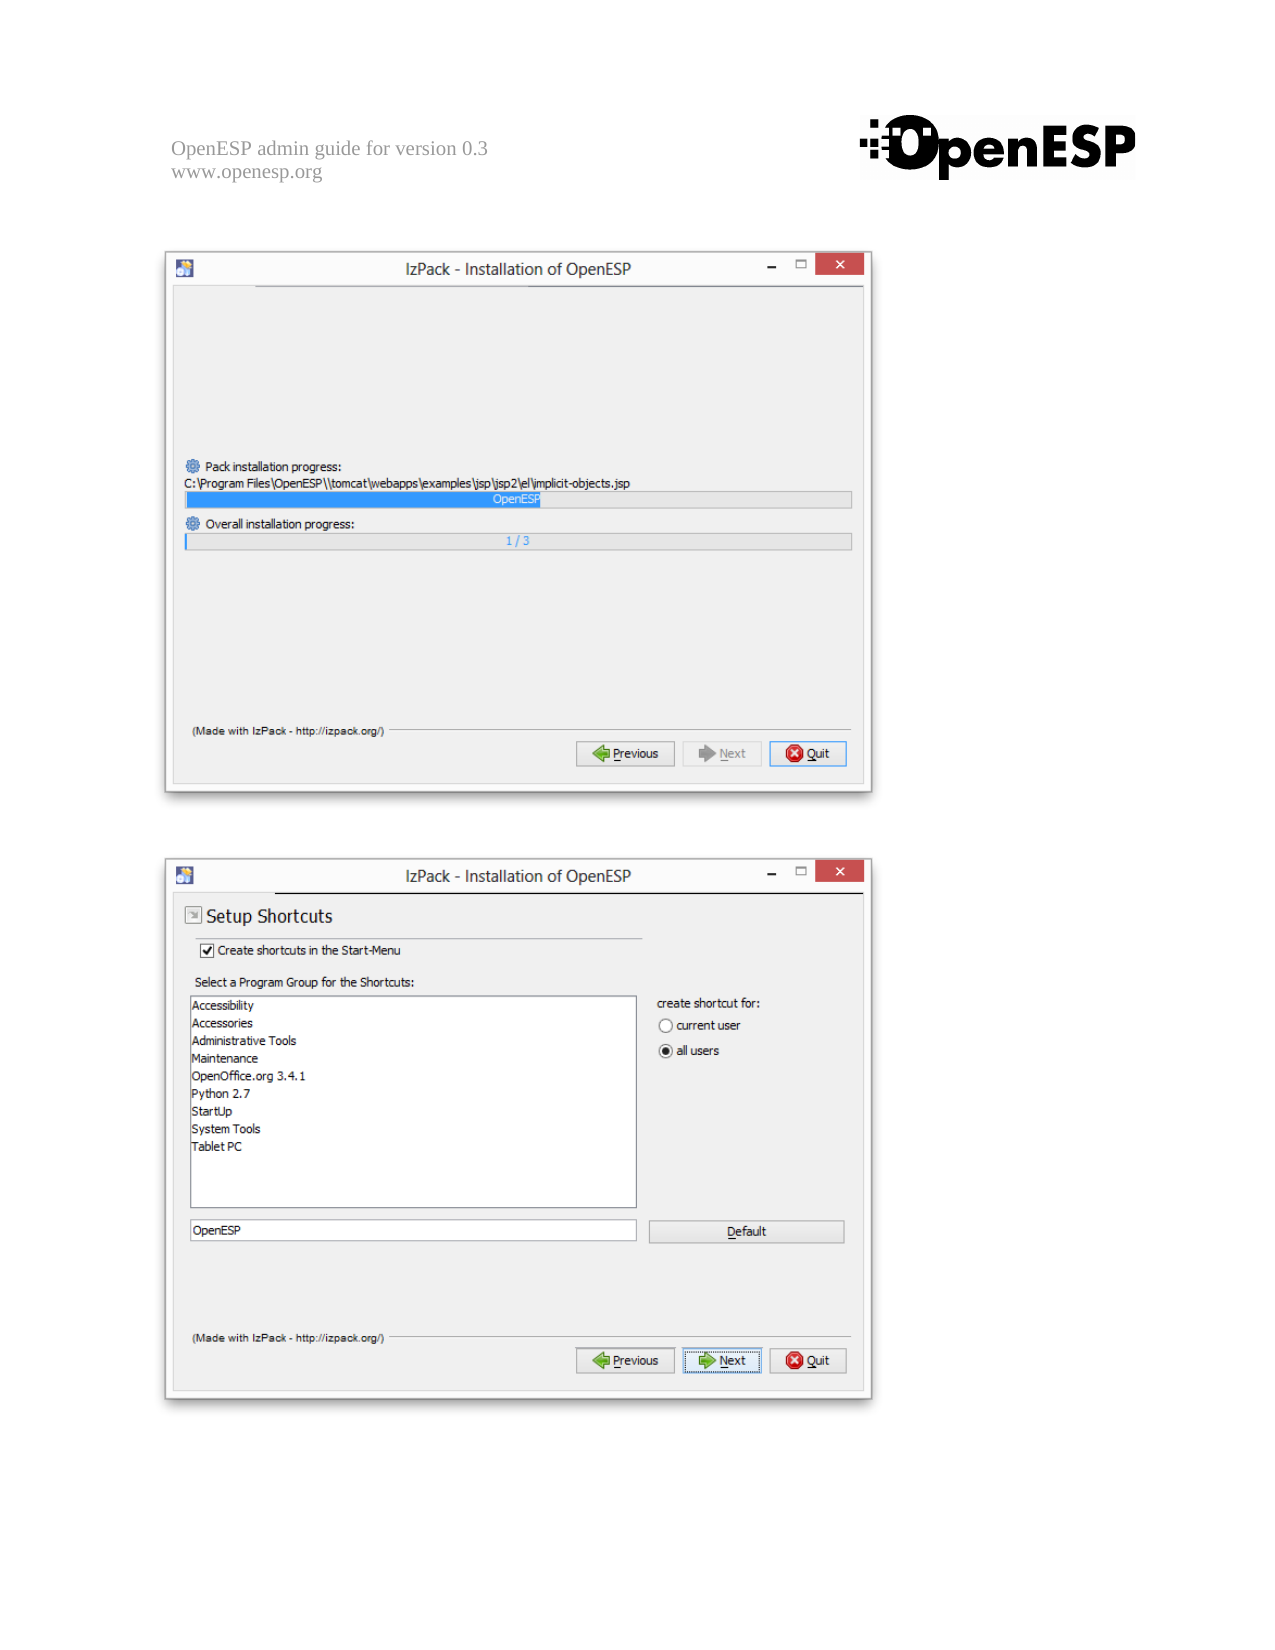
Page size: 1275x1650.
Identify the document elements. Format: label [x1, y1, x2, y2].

picture [859, 115, 1136, 180]
table_cell [150, 1421, 886, 1458]
picture [150, 243, 887, 814]
table_cell [150, 814, 886, 850]
picture [150, 850, 887, 1421]
